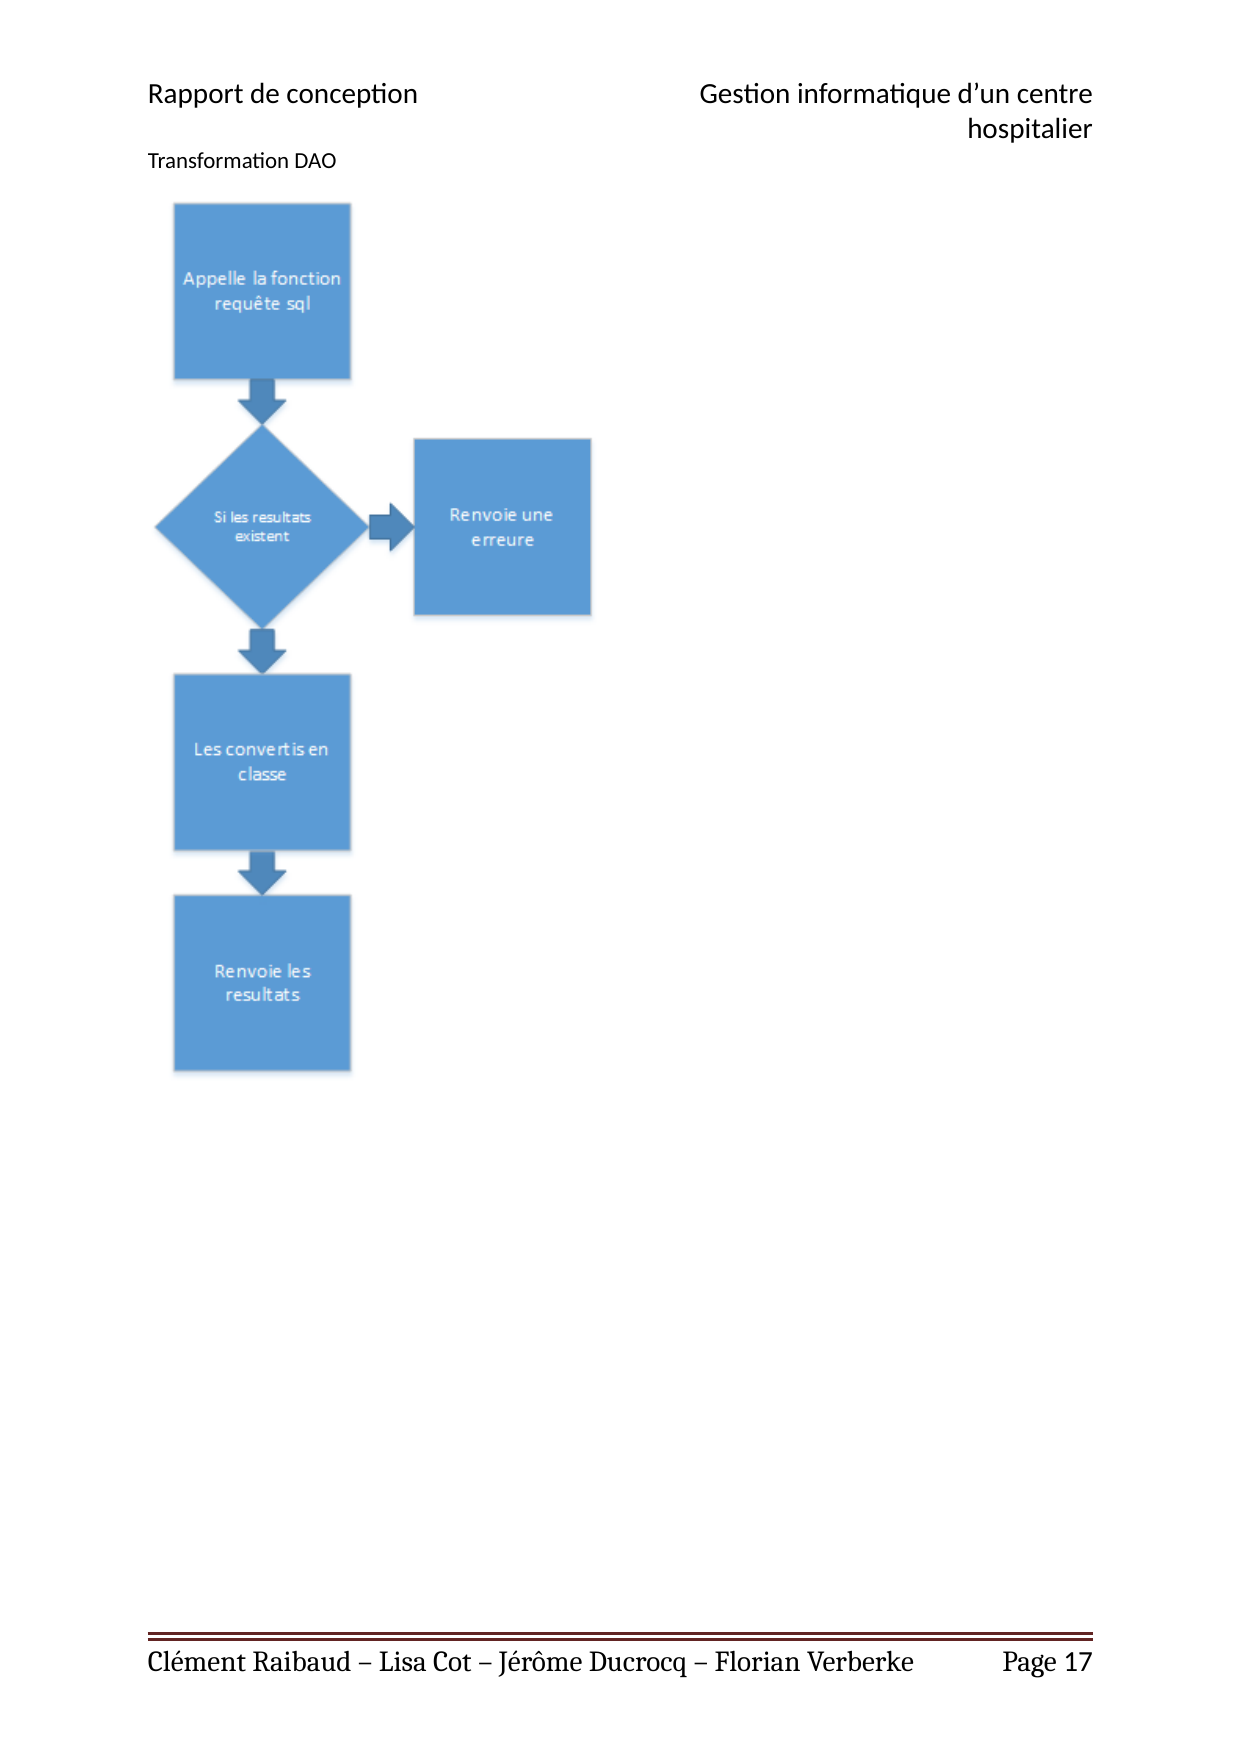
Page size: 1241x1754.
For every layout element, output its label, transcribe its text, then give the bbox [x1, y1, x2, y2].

text Transformation DAO [148, 146, 1093, 174]
picture [147, 199, 600, 1084]
